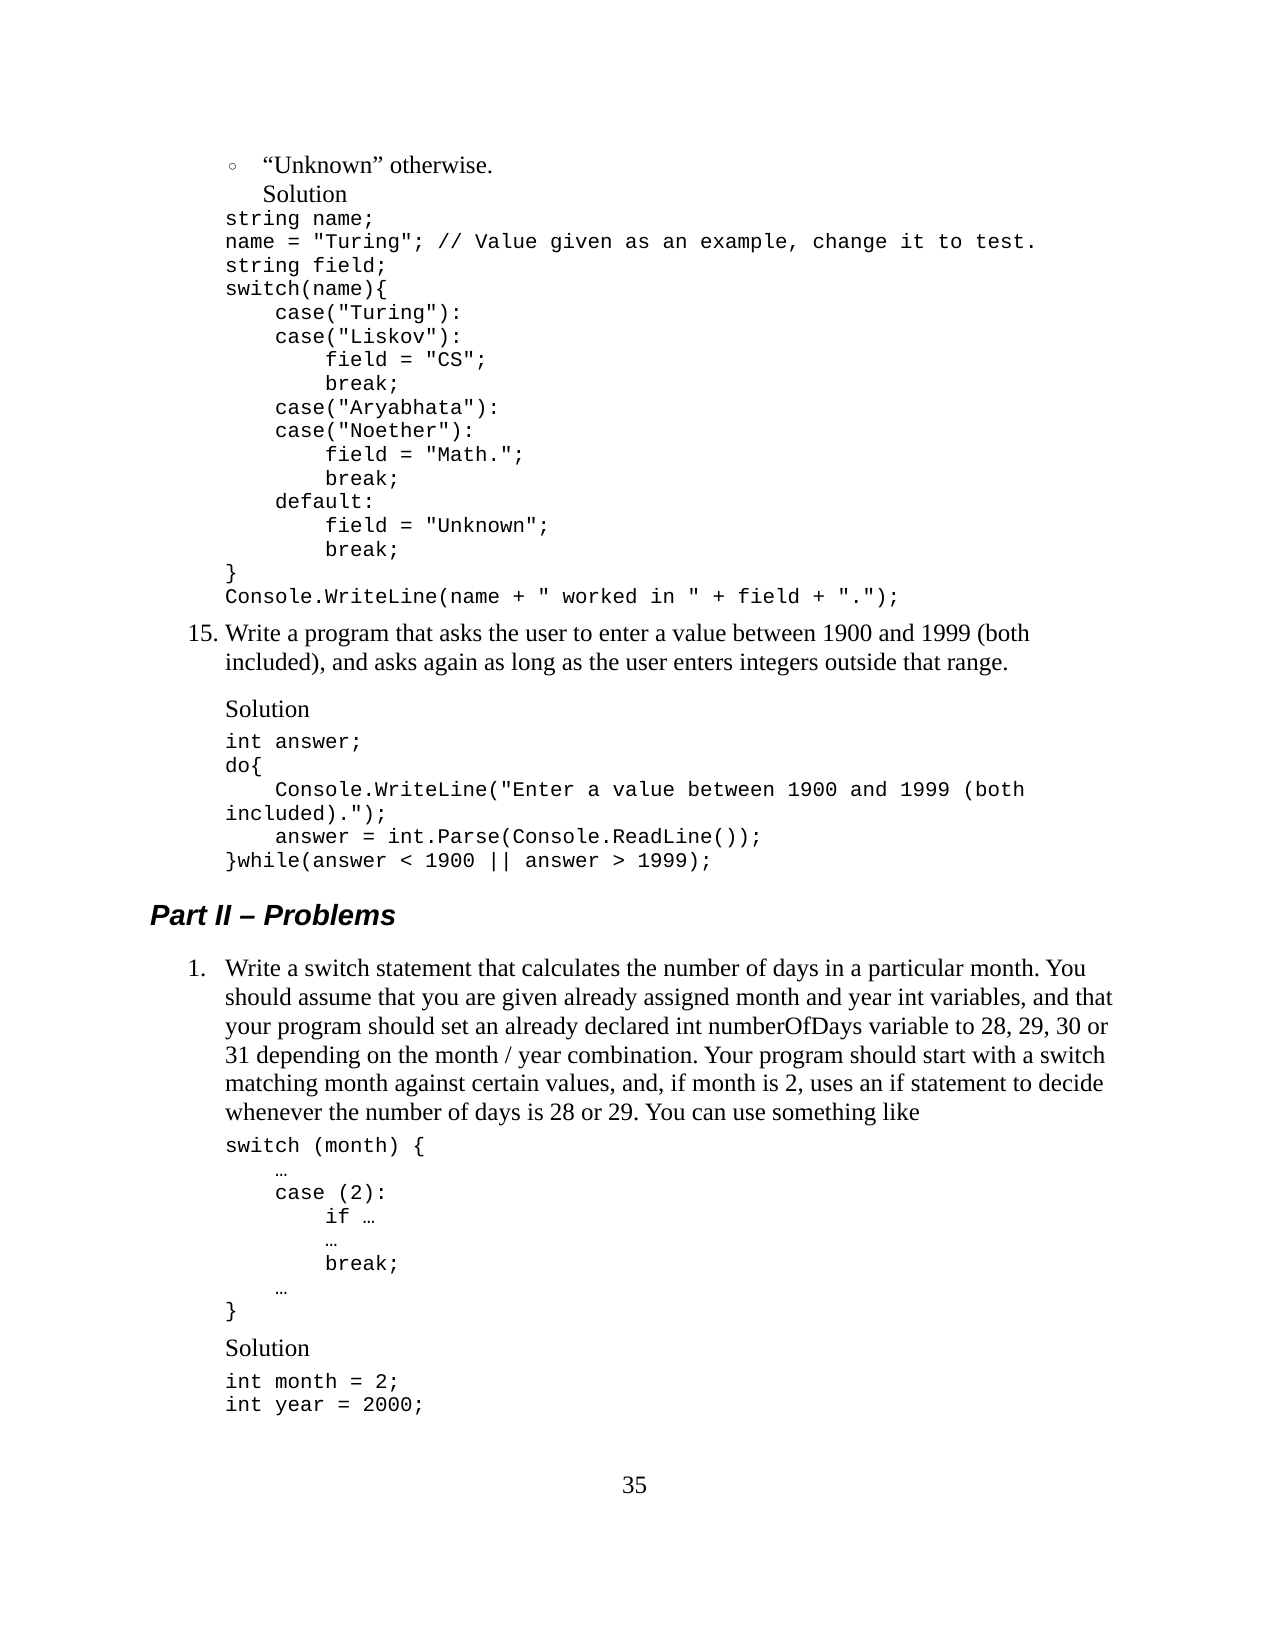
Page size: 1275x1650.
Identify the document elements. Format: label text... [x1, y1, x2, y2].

list switch(name){ [187, 278, 1125, 302]
list break; [187, 468, 1125, 491]
list … [187, 1158, 1125, 1182]
list int month = 2; [187, 1371, 1125, 1394]
list break; [187, 538, 1125, 562]
list default: [187, 491, 1125, 515]
list if … [187, 1206, 1125, 1229]
list answer = int.Parse(Console.ReadLine()); [187, 826, 1125, 850]
list int year = 2000; [187, 1394, 1125, 1418]
list Console.WriteLine("Enter a value between 1900 and 1999 (both included)."); [187, 779, 1125, 826]
list … [187, 1277, 1125, 1300]
list Solution [187, 694, 1125, 723]
list string field; [187, 255, 1125, 278]
list } [187, 1300, 1125, 1324]
list field = "CS"; [187, 349, 1125, 373]
list Solution [187, 1333, 1125, 1362]
list switch (month) { [187, 1135, 1125, 1158]
list do{ [187, 755, 1125, 779]
list field = "Unknown"; [187, 515, 1125, 538]
list Write a switch statement that calculates the number of days in a particular month. You should assume that you are given already assigned month and year int variables, and that your program should set an already declared int numberOfDays variable to 28, 29, 30 or 31 depending on the month / year combination. Your program should start with a switch matching month against certain values, and, if month is 2, uses an if statement to decide whenever the number of days is 28 or 29. You can use something like [187, 953, 1125, 1126]
list case("Noether"): [187, 420, 1125, 444]
list case("Turing"): [187, 302, 1125, 326]
list … [187, 1229, 1125, 1253]
list int answer; [187, 732, 1125, 755]
list field = "Math."; [187, 444, 1125, 468]
list break; [187, 1253, 1125, 1277]
list name = "Turing"; // Value given as an example, change it to test. [187, 231, 1125, 255]
list }while(answer < 1900 || answer > 1999); [187, 850, 1125, 873]
list case("Aryabhata"): [187, 397, 1125, 420]
list Solution [225, 179, 1125, 207]
list } [187, 562, 1125, 586]
list break; [187, 373, 1125, 397]
subtitle Part II – Problems [150, 898, 1125, 932]
list case("Liskov"): [187, 326, 1125, 349]
list Write a program that asks the user to enter a value between 1900 and 1999 (both included), and asks again as long as the user enters integers outside that range. [187, 618, 1125, 676]
list “Unknown” otherwise. [225, 150, 1125, 179]
list string name; [187, 207, 1125, 231]
list case (2): [187, 1182, 1125, 1206]
list Console.WriteLine(name + " worked in " + field + "."); [187, 586, 1125, 609]
